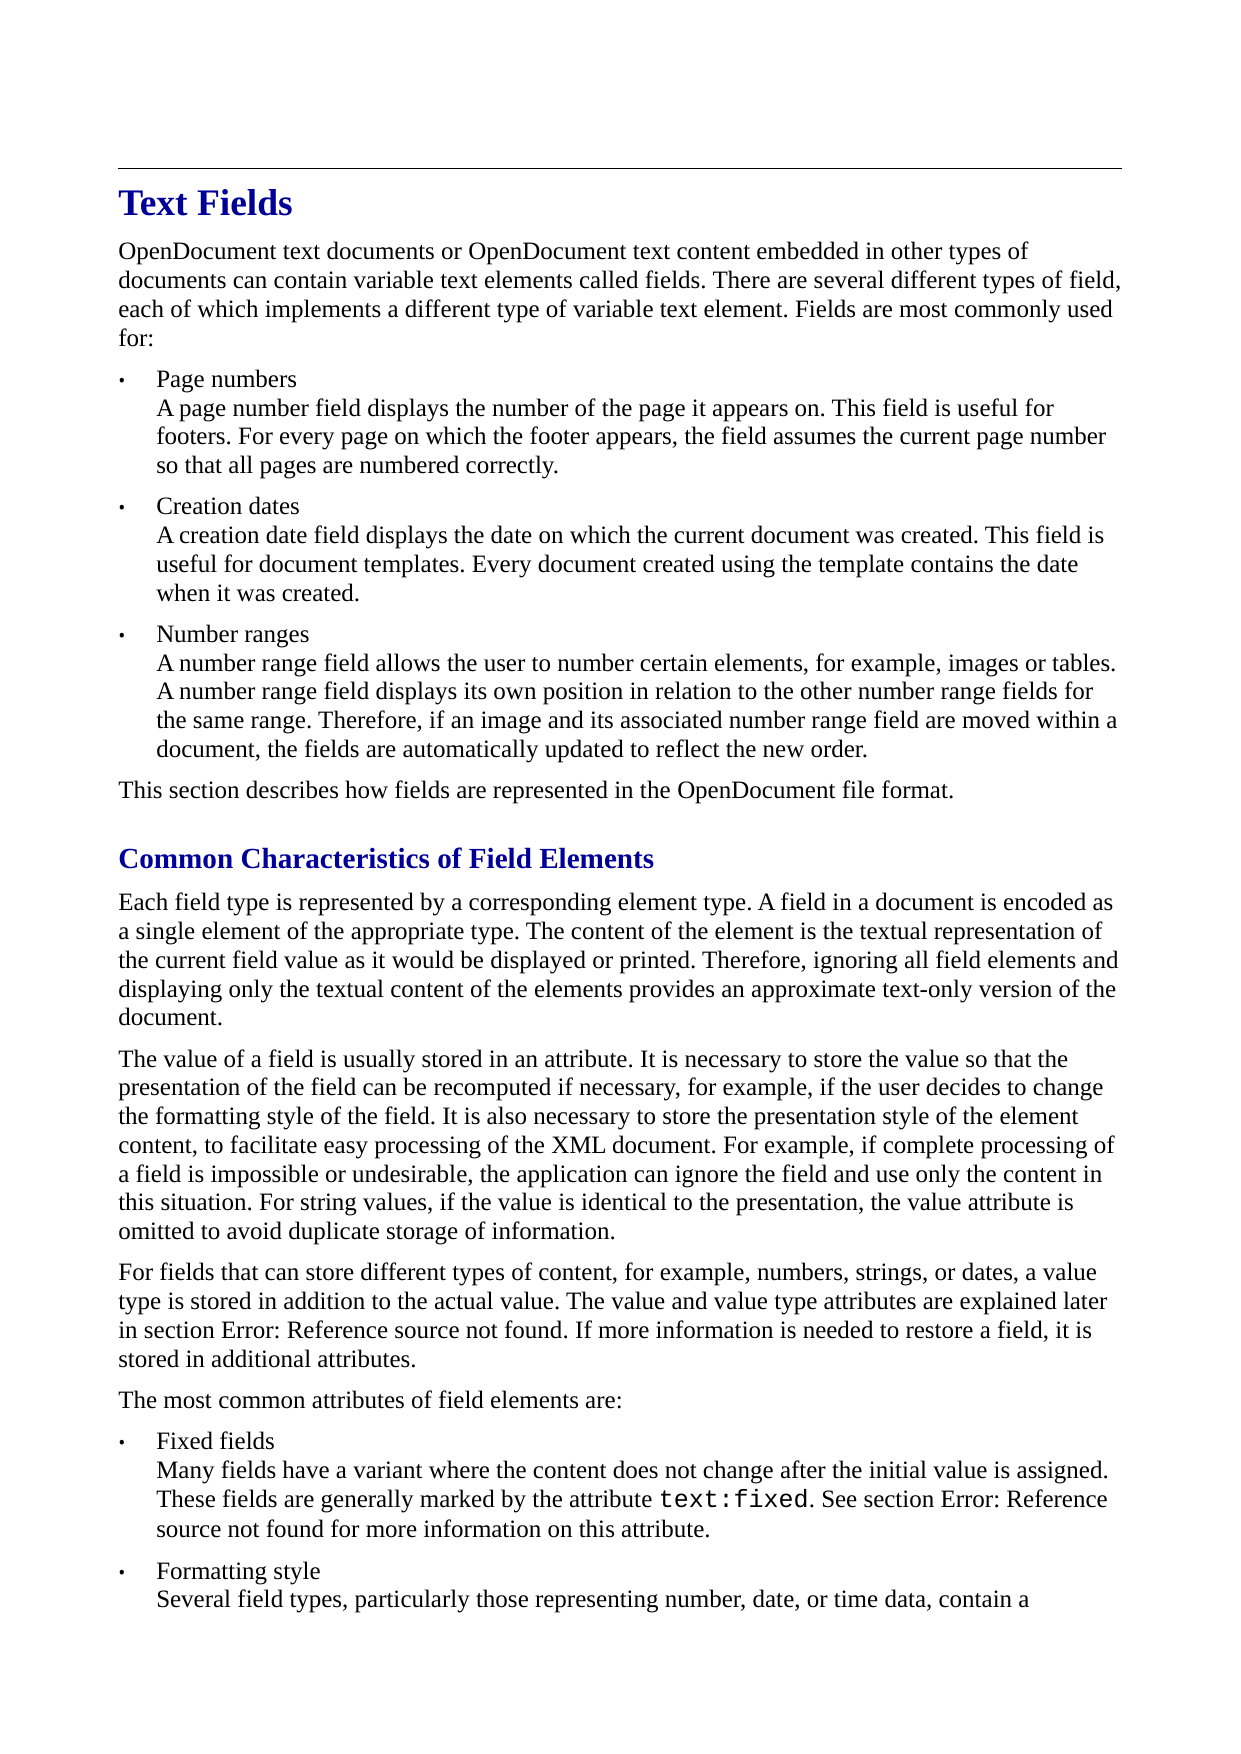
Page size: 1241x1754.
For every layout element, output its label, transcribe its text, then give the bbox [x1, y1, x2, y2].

text The most common attributes of field elements are: [118, 1385, 1122, 1414]
text This section describes how fields are represented in the OpenDocument file format. [118, 775, 1122, 804]
text The value of a field is usually stored in an attribute. It is necessary to store the value so that the presentation of the field can be recomputed if necessary, for example, if the user decides to change the formatting style of the field. It is also necessary to store the presentation style of the element content, to facilitate easy processing of the XML document. For example, if complete processing of a field is impossible or undesirable, the application can ignore the field and use only the content in this situation. For string values, if the value is identical to the presentation, the value attribute is omitted to avoid duplicate storage of information. [118, 1044, 1122, 1245]
subtitle Text Fields [118, 169, 1122, 224]
list Creation dates A creation date field displays the date on which the current document was created. This field is useful for document templates. Every document created using the template contains the date when it was created. [118, 491, 1122, 606]
list Number ranges A number range field allows the user to number certain elements, for example, images or tables. A number range field displays its own position in relation to the other number range fields for the same range. Therefore, if an image and its associated number range field are moved within a document, the fields are automatically updated to reflect the new order. [118, 619, 1122, 763]
text OpenDocument text documents or OpenDocument text content embedded in other types of documents can contain variable text elements called fields. There are several different types of field, each of which implements a different type of variable text element. Fields are most commonly used for: [118, 236, 1122, 351]
text Each field type is represented by a corresponding element type. A field in a document is encoded as a single element of the appropriate type. The content of the element is the textual representation of the current field value as it would be displayed or printed. Therefore, ignoring all field elements and displaying only the textual content of the elements provides an approximate text-only version of the document. [118, 887, 1122, 1031]
list Page numbers A page number field displays the number of the page it appears on. This field is useful for footers. For every page on which the footer appears, the field assumes the current page number so that all pages are numbered correctly. [118, 364, 1122, 479]
list Formatting style Several field types, particularly those representing number, date, or time data, contain a formatting style. In the OpenDocument format, this formatting style is represented by a style:data-style-name attribute. Since the user can change the presentation style for fields, applications must be able to recompute a new representation of the field content at any time. See section for more information on this attribute. [118, 1556, 1122, 1613]
subtitle Common Characteristics of Field Elements [118, 841, 1122, 875]
list Fixed fields Many fields have a variant where the content does not change after the initial value is assigned. These fields are generally marked by the attribute text:fixed. See section for more information on this attribute. [118, 1426, 1122, 1543]
text For fields that can store different types of content, for example, numbers, strings, or dates, a value type is stored in addition to the actual value. The value and value type attributes are explained later in section . If more information is needed to restore a field, it is stored in additional attributes. [118, 1257, 1122, 1372]
